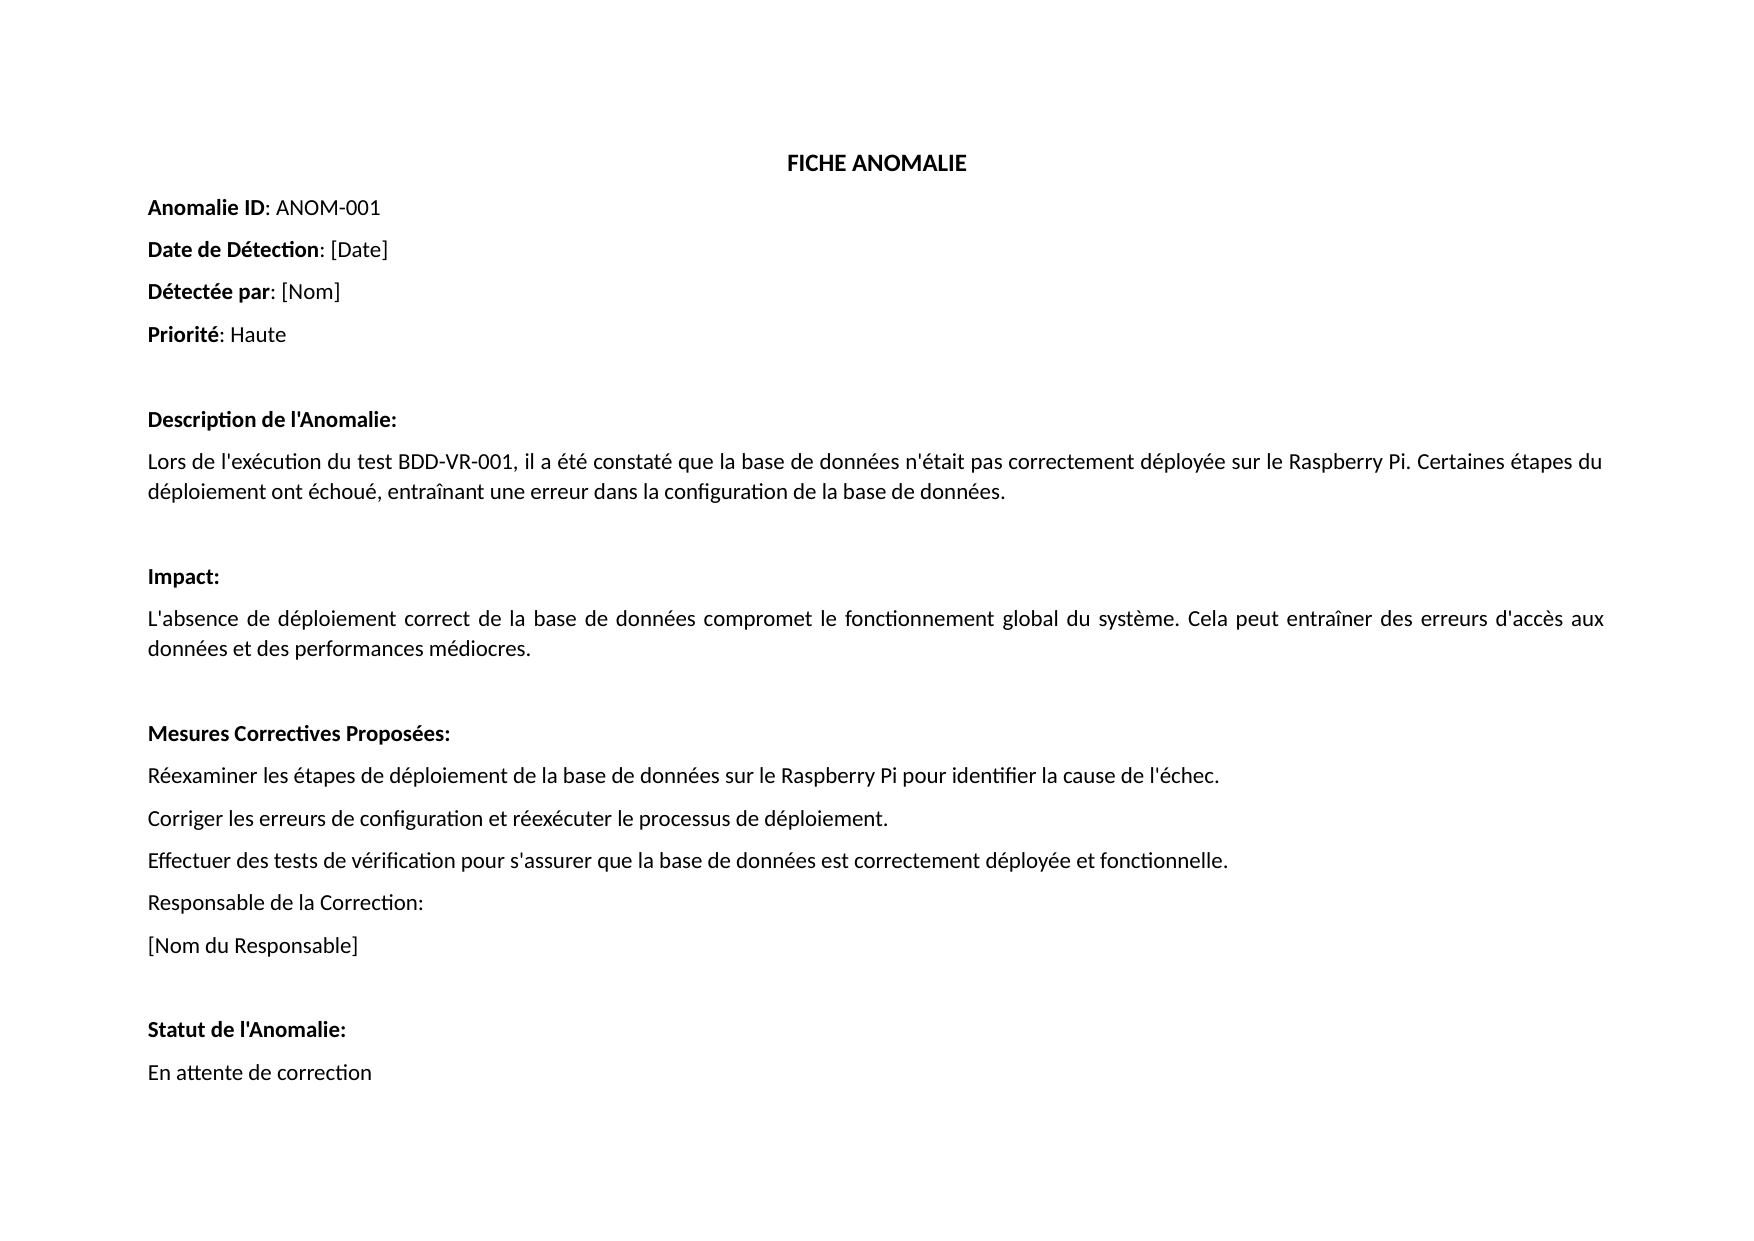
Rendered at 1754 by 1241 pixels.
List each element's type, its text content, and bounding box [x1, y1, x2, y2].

text Statut de l'Anomalie: [148, 1016, 1606, 1044]
text Réexaminer les étapes de déploiement de la base de données sur le Raspberry Pi pour identifier la cause de l'échec. [148, 761, 1606, 789]
text Impact: [148, 562, 1606, 590]
text FICHE ANOMALIE [148, 148, 1606, 178]
text Responsable de la Correction: [148, 888, 1606, 916]
text Mesures Correctives Proposées: [148, 719, 1606, 747]
text Anomalie ID: ANOM-001 [148, 193, 1606, 221]
text Priorité: Haute [148, 320, 1606, 348]
text L'absence de déploiement correct de la base de données compromet le fonctionnement global du système. Cela peut entraîner des erreurs d'accès aux données et des performances médiocres. [148, 604, 1606, 662]
text Description de l'Anomalie: [148, 405, 1606, 433]
text En attente de correction [148, 1058, 1606, 1086]
text Effectuer des tests de vérification pour s'assurer que la base de données est correctement déployée et fonctionnelle. [148, 846, 1606, 874]
text Corriger les erreurs de configuration et réexécuter le processus de déploiement. [148, 804, 1606, 832]
text Date de Détection: [Date] [148, 235, 1606, 263]
text [Nom du Responsable] [148, 931, 1606, 959]
text Lors de l'exécution du test BDD-VR-001, il a été constaté que la base de données n'était pas correctement déployée sur le Raspberry Pi. Certaines étapes du déploiement ont échoué, entraînant une erreur dans la configuration de la base de données. [148, 447, 1606, 505]
text Détectée par: [Nom] [148, 277, 1606, 306]
